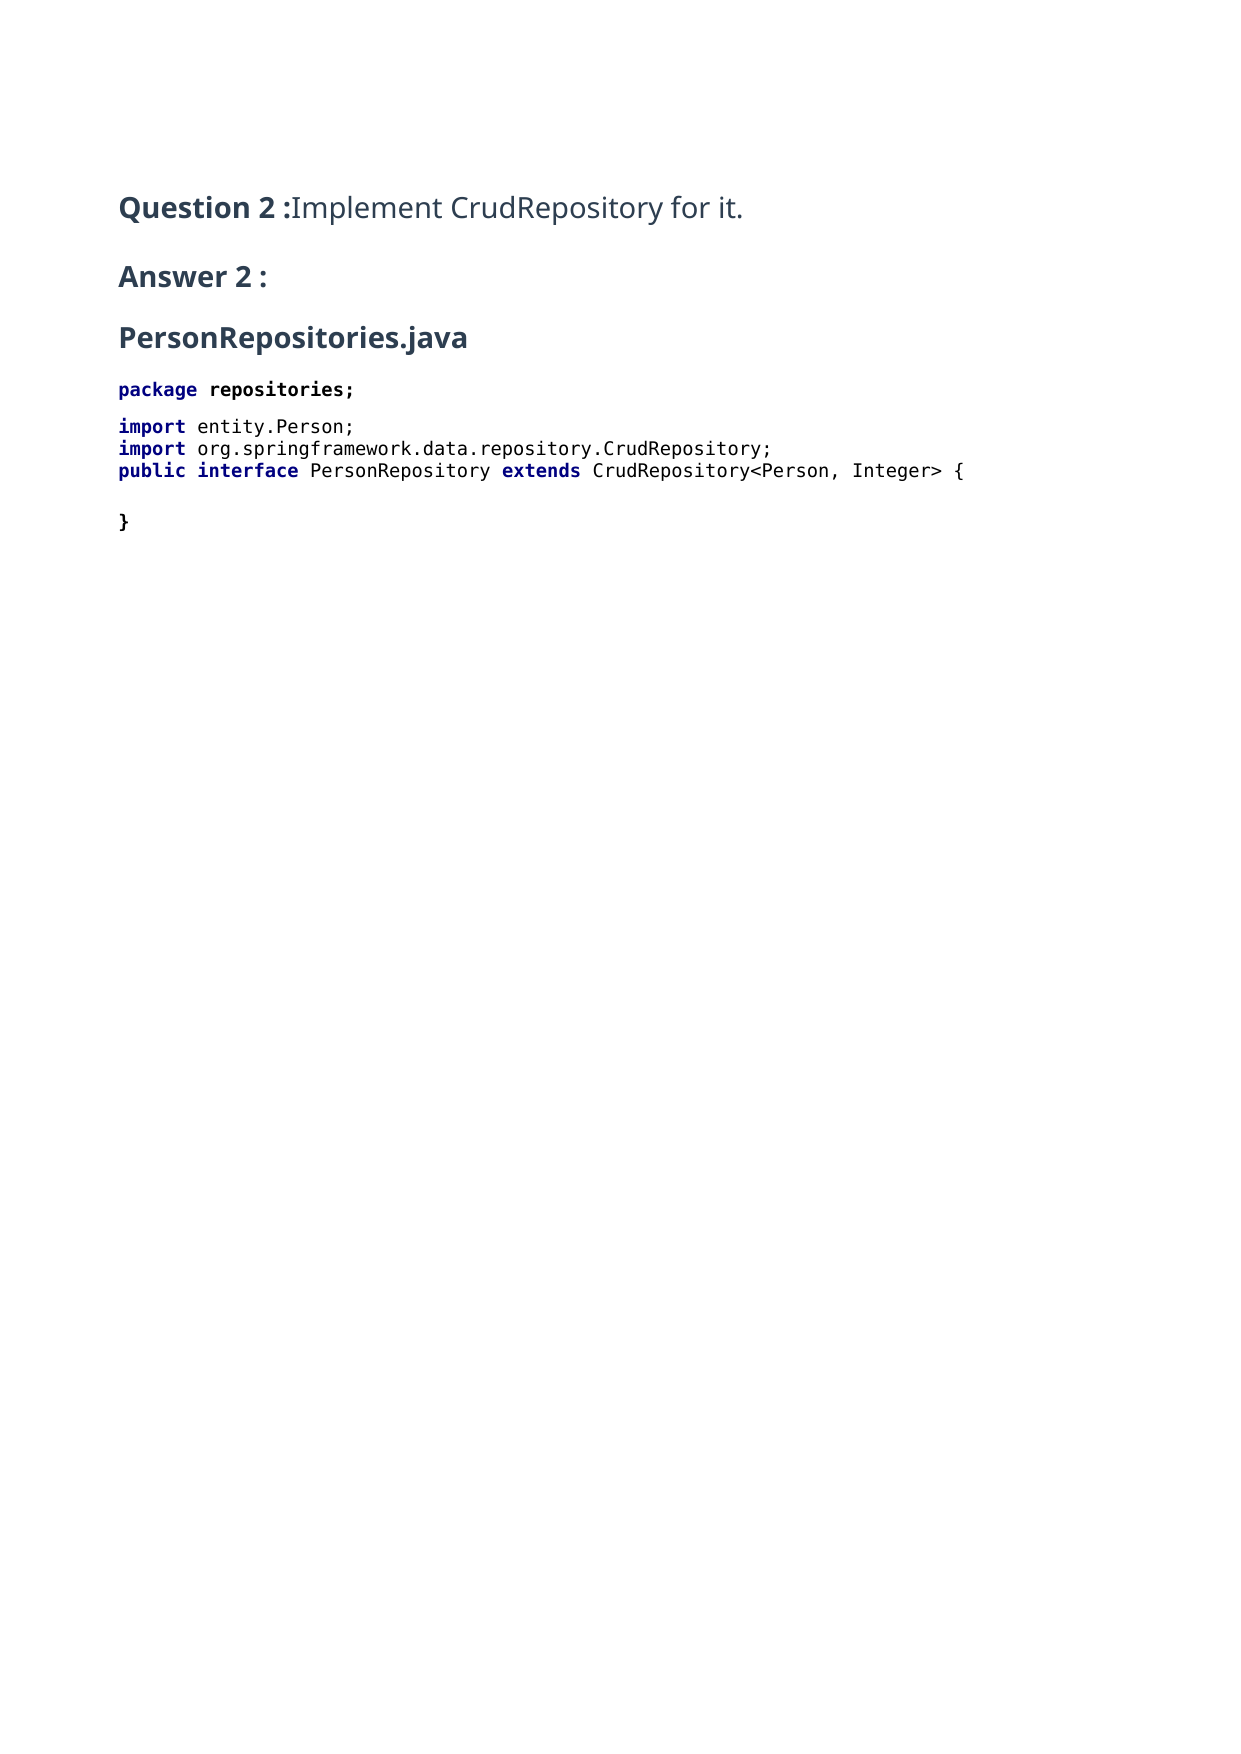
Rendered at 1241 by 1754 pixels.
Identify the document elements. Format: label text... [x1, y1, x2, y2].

text } [118, 512, 1122, 533]
text import entity.Person; [118, 416, 1122, 438]
text PersonRepositories.java [118, 318, 1122, 357]
text import org.springframework.data.repository.CrudRepository; [118, 438, 1122, 460]
text public interface PersonRepository extends CrudRepository<Person, Integer> { [118, 460, 1122, 482]
text Question 2 :Implement CrudRepository for it. [118, 187, 1122, 227]
text Answer 2 : [118, 256, 1122, 296]
text package repositories; [118, 379, 1122, 401]
